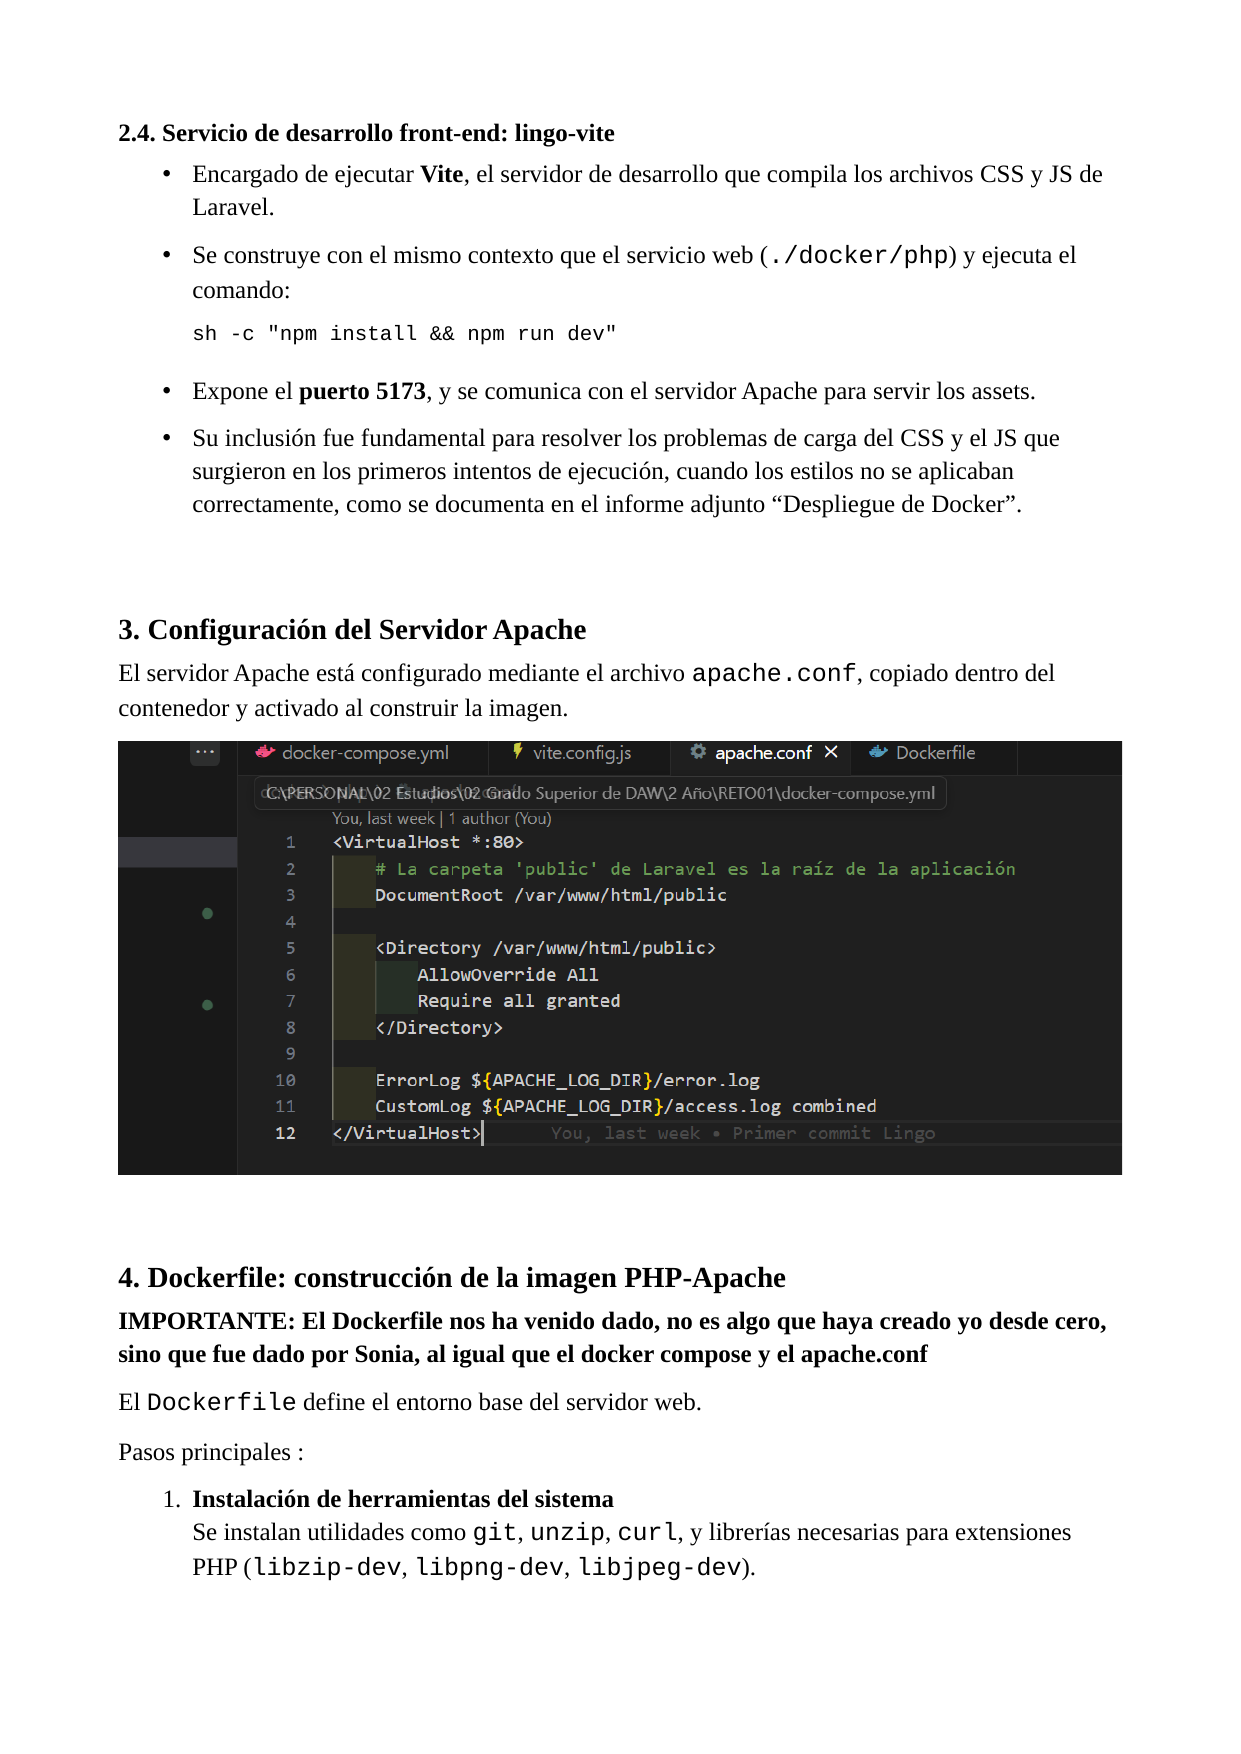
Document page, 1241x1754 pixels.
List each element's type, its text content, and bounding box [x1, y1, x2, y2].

list Su inclusión fue fundamental para resolver los problemas de carga del CSS y el JS que surgieron en los primeros intentos de ejecución, cuando los estilos no se aplicaban correctamente, como se documenta en el informe adjunto “Despliegue de Docker”. [162, 423, 1122, 518]
list Encargado de ejecutar Vite, el servidor de desarrollo que compila los archivos CSS y JS de Laravel. [162, 159, 1122, 221]
subtitle 3. Configuración del Servidor Apache [118, 612, 1122, 646]
text Pasos principales : [118, 1437, 1122, 1465]
picture [118, 741, 1123, 1175]
text El Dockerfile define el entorno base del servidor web. [118, 1387, 1122, 1417]
list Se construye con el mismo contexto que el servicio web (./docker/php) y ejecuta el comando: [162, 240, 1122, 304]
text IMPORTANTE: El Dockerfile nos ha venido dado, no es algo que haya creado yo desde cero, sino que fue dado por Sonia, al igual que el docker compose y el apache.conf [118, 1306, 1122, 1368]
list sh -c "npm install && npm run dev" [162, 323, 1122, 346]
subtitle 2.4. Servicio de desarrollo front-end: lingo-vite [118, 118, 1122, 147]
subtitle 4. Dockerfile: construcción de la imagen PHP-Apache [118, 1260, 1122, 1293]
text El servidor Apache está configurado mediante el archivo apache.conf, copiado dentro del contenedor y activado al construir la imagen. [118, 658, 1122, 722]
list Expone el puerto 5173, y se comunica con el servidor Apache para servir los assets. [162, 376, 1122, 404]
list Instalación de herramientas del sistema Se instalan utilidades como git, unzip, curl, y librerías necesarias para extensiones PHP (libzip-dev, libpng-dev, libjpeg-dev). [162, 1484, 1122, 1583]
